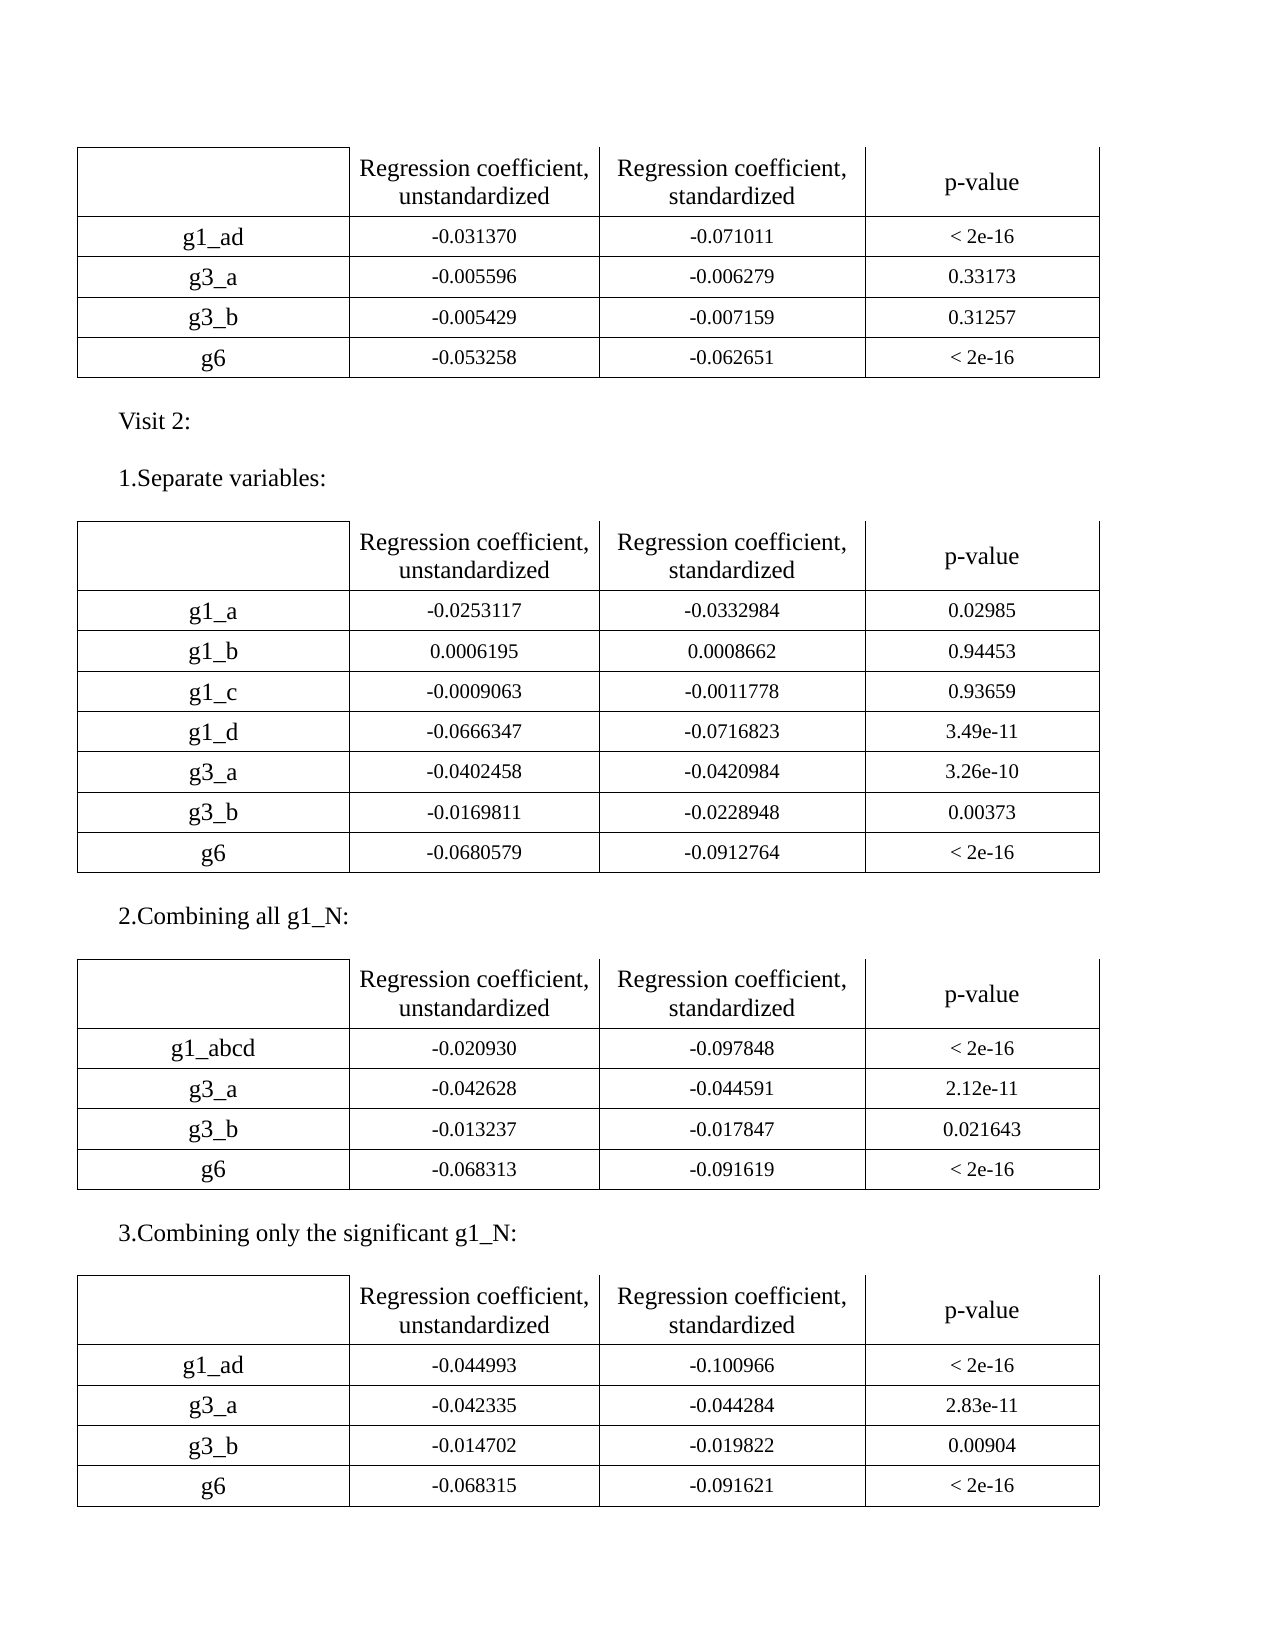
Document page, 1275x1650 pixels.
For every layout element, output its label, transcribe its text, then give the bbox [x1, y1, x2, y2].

table_cell -0.0402458 [350, 752, 599, 792]
table_cell 0.31257 [866, 298, 1099, 337]
table_header [78, 522, 349, 590]
table_cell -0.005596 [350, 257, 599, 297]
table_cell g1_a [78, 591, 349, 630]
table_cell 2.12e-11 [866, 1069, 1099, 1108]
table_header Regression coefficient, unstandardized [350, 959, 599, 1028]
table_cell g3_b [78, 298, 349, 337]
table_cell -0.0666347 [350, 712, 599, 751]
table_cell -0.031370 [350, 217, 599, 256]
table_cell g1_d [78, 712, 349, 751]
table_cell g3_a [78, 1069, 349, 1108]
table_cell < 2e-16 [866, 833, 1099, 872]
table_header Regression coefficient, unstandardized [350, 1275, 599, 1344]
table_cell 0.33173 [866, 257, 1099, 297]
table_cell -0.091619 [600, 1150, 865, 1189]
table_cell g3_a [78, 1386, 349, 1425]
table_cell 0.021643 [866, 1109, 1099, 1149]
table_cell -0.068313 [350, 1150, 599, 1189]
table_cell g6 [78, 338, 349, 377]
table_cell 0.02985 [866, 591, 1099, 630]
table_cell g1_b [78, 631, 349, 671]
table_cell -0.006279 [600, 257, 865, 297]
table_header [78, 1276, 349, 1344]
table_cell 2.83e-11 [866, 1386, 1099, 1425]
table_cell -0.007159 [600, 298, 865, 337]
table_header p-value [866, 1275, 1099, 1344]
table_cell 3.49e-11 [866, 712, 1099, 751]
table_cell -0.0228948 [600, 793, 865, 832]
table_cell -0.0253117 [350, 591, 599, 630]
table_header [78, 960, 349, 1028]
table_header Regression coefficient, standardized [600, 1275, 865, 1344]
table_cell g1_ad [78, 217, 349, 256]
table_header Regression coefficient, standardized [600, 959, 865, 1028]
table_cell g1_c [78, 672, 349, 711]
table_cell g6 [78, 1466, 349, 1506]
table_cell < 2e-16 [866, 1345, 1099, 1385]
table_cell -0.017847 [600, 1109, 865, 1149]
table_cell -0.0169811 [350, 793, 599, 832]
table_cell -0.0011778 [600, 672, 865, 711]
text 3.Combining only the significant g1_N: [118, 1218, 1157, 1247]
table_cell g1_abcd [78, 1029, 349, 1068]
table_header Regression coefficient, unstandardized [350, 147, 599, 216]
table_cell 0.0006195 [350, 631, 599, 671]
table_cell g3_a [78, 752, 349, 792]
text Visit 2: [118, 406, 1157, 435]
table_header p-value [866, 959, 1099, 1028]
table_cell -0.071011 [600, 217, 865, 256]
table_cell 0.0008662 [600, 631, 865, 671]
table_cell -0.062651 [600, 338, 865, 377]
table_cell g3_a [78, 257, 349, 297]
table_cell g6 [78, 833, 349, 872]
table_cell -0.0332984 [600, 591, 865, 630]
table_cell -0.020930 [350, 1029, 599, 1068]
table_cell -0.100966 [600, 1345, 865, 1385]
table_cell 3.26e-10 [866, 752, 1099, 792]
table_cell -0.097848 [600, 1029, 865, 1068]
table_cell -0.068315 [350, 1466, 599, 1506]
table_cell < 2e-16 [866, 1150, 1099, 1189]
text 2.Combining all g1_N: [118, 901, 1157, 930]
table_cell -0.044591 [600, 1069, 865, 1108]
table_cell -0.053258 [350, 338, 599, 377]
table_cell -0.0680579 [350, 833, 599, 872]
table_cell -0.0009063 [350, 672, 599, 711]
table_cell -0.0912764 [600, 833, 865, 872]
table_header p-value [866, 521, 1099, 590]
table_header [78, 148, 349, 216]
table_cell -0.042628 [350, 1069, 599, 1108]
table_cell 0.93659 [866, 672, 1099, 711]
table_cell -0.044284 [600, 1386, 865, 1425]
table_cell -0.005429 [350, 298, 599, 337]
table_cell -0.0420984 [600, 752, 865, 792]
table_cell -0.042335 [350, 1386, 599, 1425]
table_header p-value [866, 147, 1099, 216]
table_cell 0.00373 [866, 793, 1099, 832]
table_cell g3_b [78, 1426, 349, 1465]
table_cell -0.0716823 [600, 712, 865, 751]
table_header Regression coefficient, standardized [600, 521, 865, 590]
text 1.Separate variables: [118, 463, 1157, 492]
table_cell -0.019822 [600, 1426, 865, 1465]
table_cell -0.013237 [350, 1109, 599, 1149]
table_cell 0.94453 [866, 631, 1099, 671]
table_cell < 2e-16 [866, 338, 1099, 377]
table_cell -0.014702 [350, 1426, 599, 1465]
table_cell g3_b [78, 1109, 349, 1149]
table_header Regression coefficient, standardized [600, 147, 865, 216]
table_cell -0.091621 [600, 1466, 865, 1506]
table_header Regression coefficient, unstandardized [350, 521, 599, 590]
table_cell g1_ad [78, 1345, 349, 1385]
table_cell -0.044993 [350, 1345, 599, 1385]
table_cell < 2e-16 [866, 1466, 1099, 1506]
table_cell g3_b [78, 793, 349, 832]
table_cell < 2e-16 [866, 1029, 1099, 1068]
table_cell < 2e-16 [866, 217, 1099, 256]
table_cell 0.00904 [866, 1426, 1099, 1465]
table_cell g6 [78, 1150, 349, 1189]
